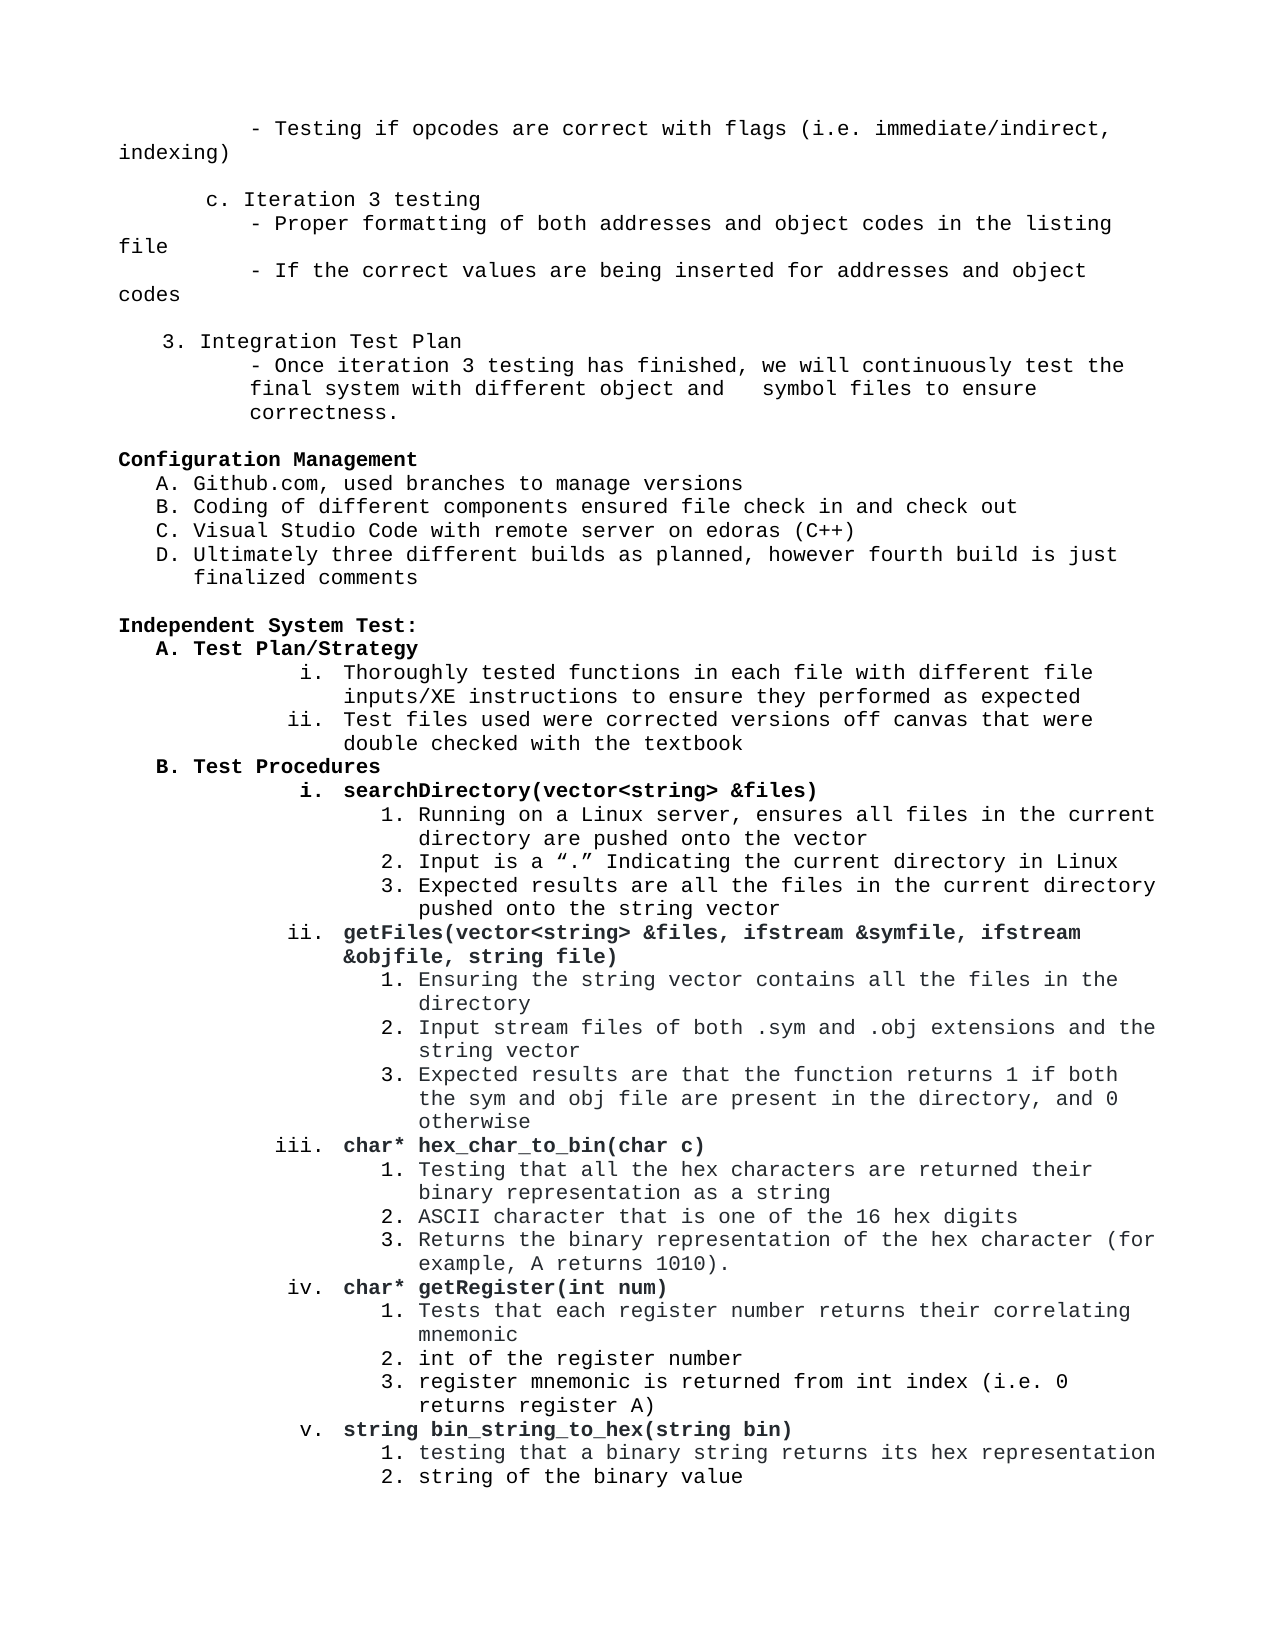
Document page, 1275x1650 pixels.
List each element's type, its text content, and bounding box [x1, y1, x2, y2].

list char* getRegister(int num) [324, 1277, 1157, 1300]
list Ensuring the string vector contains all the files in the directory [381, 969, 1157, 1017]
text - If the correct values are being inserted for addresses and object codes [118, 260, 1157, 307]
text - Testing if opcodes are correct with flags (i.e. immediate/indirect, indexing) [118, 118, 1157, 165]
list Test Plan/Strategy [156, 638, 1157, 662]
list Github.com, used branches to manage versions [156, 473, 1157, 496]
list Test Procedures [156, 757, 1157, 780]
text Configuration Management [118, 449, 1157, 473]
list Input is a “.” Indicating the current directory in Linux [381, 851, 1157, 875]
list register mnemonic is returned from int index (i.e. 0 returns register A) [381, 1371, 1157, 1419]
list Expected results are all the files in the current directory pushed onto the string vector [381, 875, 1157, 922]
list string bin_string_to_hex(string bin) [324, 1419, 1157, 1442]
list Testing that all the hex characters are returned their binary representation as a string [381, 1158, 1157, 1206]
list Ultimately three different builds as planned, however fourth build is just finalized comments [156, 544, 1157, 591]
list Thoroughly tested functions in each file with different file inputs/XE instructions to ensure they performed as expected [324, 662, 1157, 709]
text 3. Integration Test Plan [118, 331, 1157, 354]
text c. Iteration 3 testing [118, 189, 1157, 213]
text - Once iteration 3 testing has finished, we will continuously test the final system with different object and symbol files to ensure correctness. [249, 354, 1157, 426]
list Expected results are that the function returns 1 if both the sym and obj file are present in the directory, and 0 otherwise [381, 1064, 1157, 1135]
list char* hex_char_to_bin(char c) [324, 1135, 1157, 1158]
list Coding of different components ensured file check in and check out [156, 496, 1157, 520]
list Input stream files of both .sym and .obj extensions and the string vector [381, 1017, 1157, 1064]
list Tests that each register number returns their correlating mnemonic [381, 1300, 1157, 1348]
list Running on a Linux server, ensures all files in the current directory are pushed onto the vector [381, 804, 1157, 851]
list searchDirectory(vector<string> &files) [324, 780, 1157, 804]
list Visual Studio Code with remote server on edoras (C++) [156, 520, 1157, 544]
list Returns the binary representation of the hex character (for example, A returns 1010). [381, 1229, 1157, 1277]
list Test files used were corrected versions off canvas that were double checked with the textbook [324, 709, 1157, 757]
text Independent System Test: [118, 615, 1157, 638]
list int of the register number [381, 1348, 1157, 1371]
list ASCII character that is one of the 16 hex digits [381, 1206, 1157, 1229]
list testing that a binary string returns its hex representation [381, 1442, 1157, 1466]
list getFiles(vector<string> &files, ifstream &symfile, ifstream &objfile, string file) [324, 922, 1157, 969]
text - Proper formatting of both addresses and object codes in the listing file [118, 213, 1157, 260]
list string of the binary value [381, 1466, 1157, 1489]
